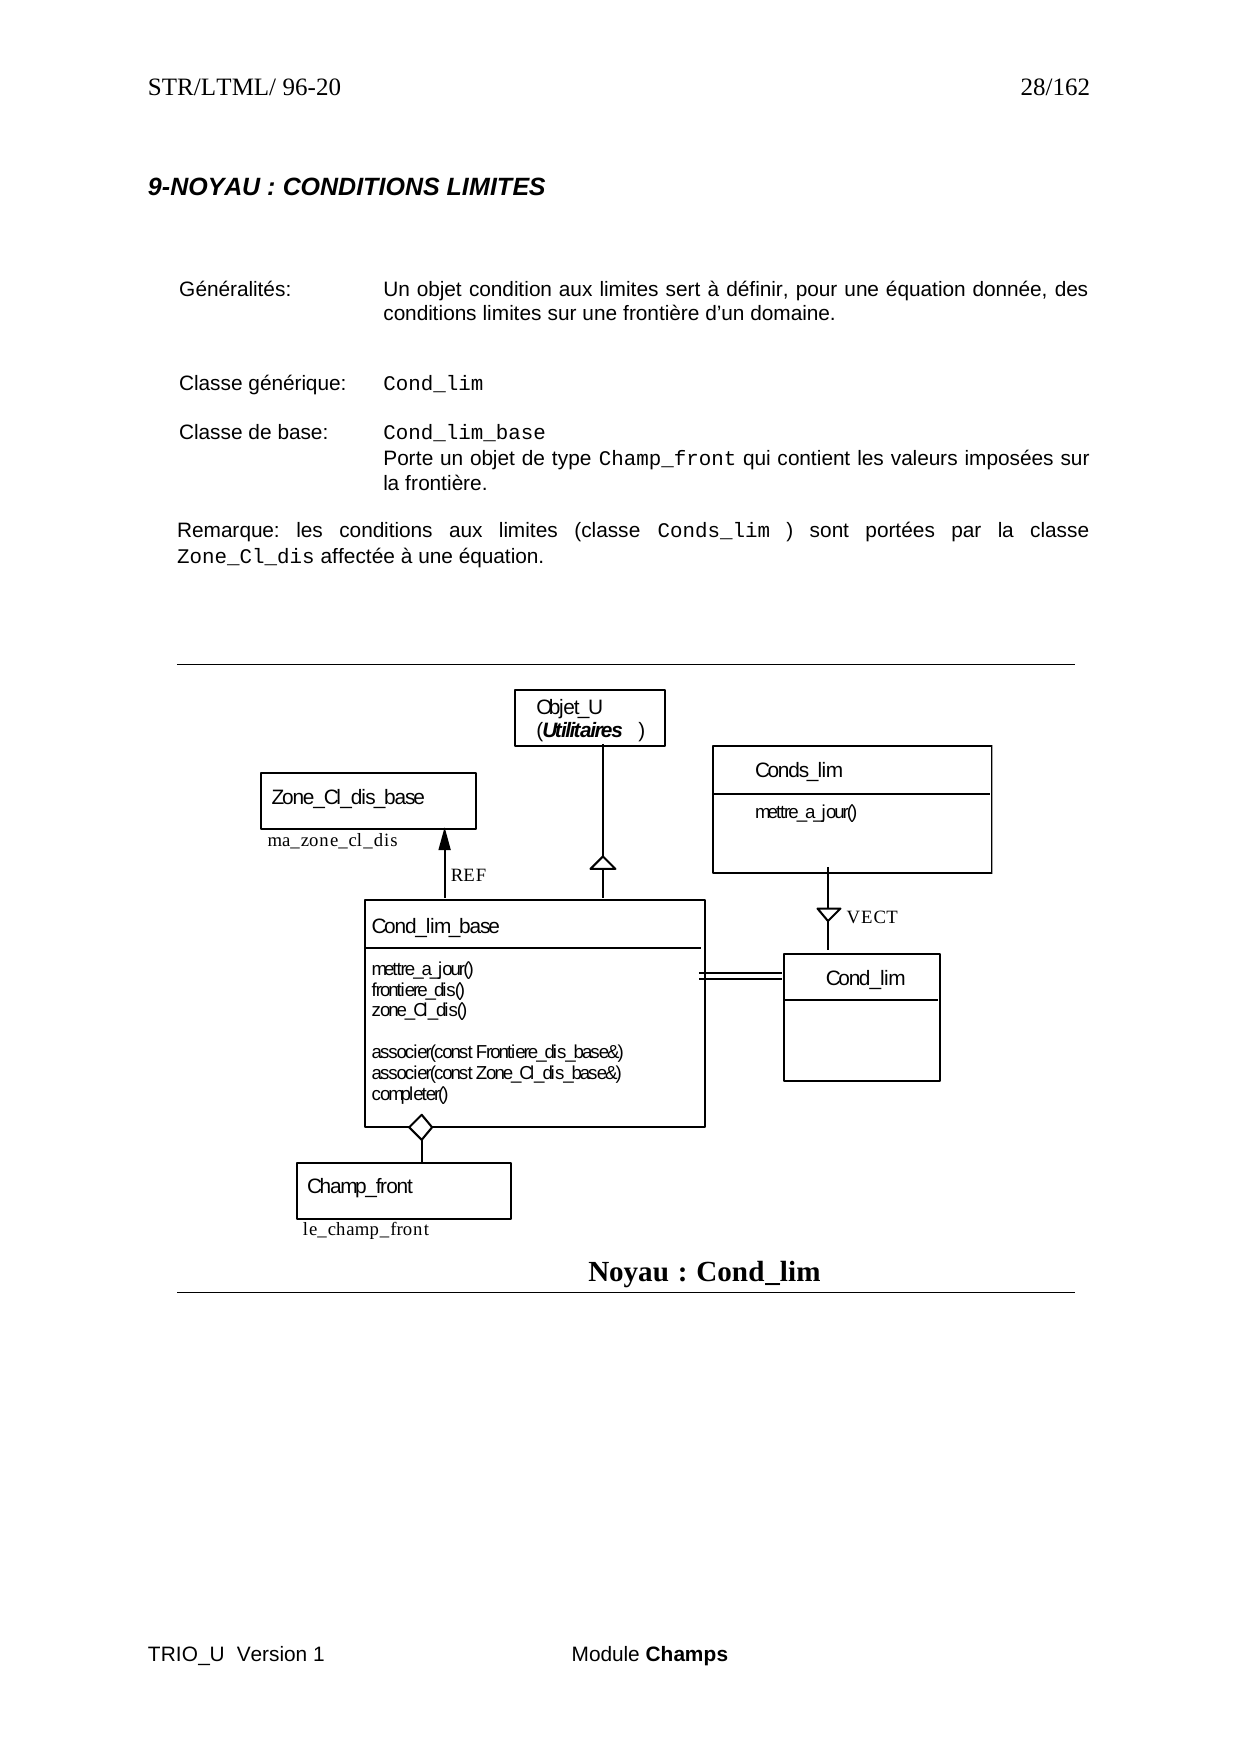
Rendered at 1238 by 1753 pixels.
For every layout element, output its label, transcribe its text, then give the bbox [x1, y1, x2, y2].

text Porte un objet de type Champ_front qui contient les valeurs imposées sur la frontière. [179, 446, 1090, 495]
text Classe de base: Cond_lim_base [179, 421, 1090, 446]
text Généralités: Un objet condition aux limites sert à définir, pour une équation donnée, des conditions limites sur une frontière d’un domaine. [179, 278, 1090, 325]
subtitle 9-NOYAU : CONDITIONS LIMITES [148, 173, 1090, 201]
text Classe générique: Cond_lim [179, 372, 1090, 397]
text Remarque: les conditions aux limites (classe Conds_lim ) sont portées par la classe Zone_Cl_dis affectée à une équation. [177, 519, 1090, 569]
